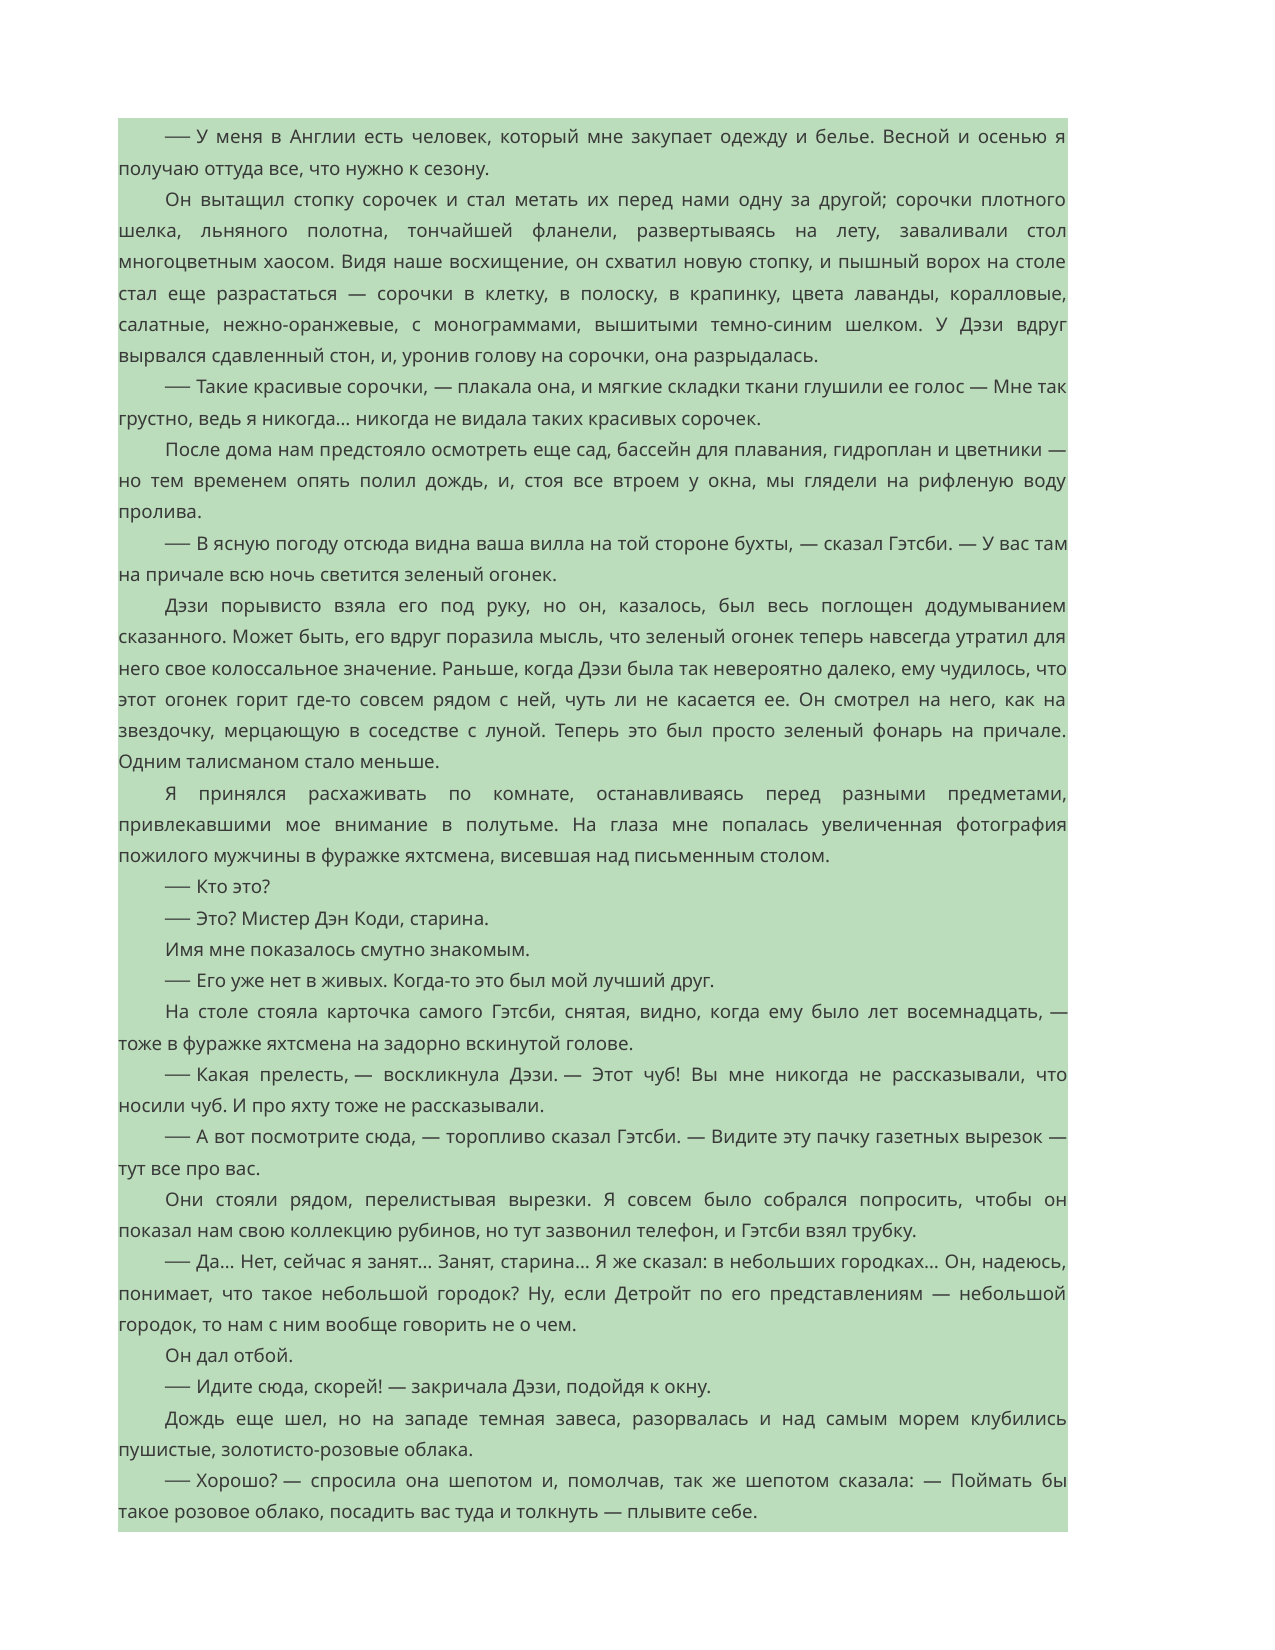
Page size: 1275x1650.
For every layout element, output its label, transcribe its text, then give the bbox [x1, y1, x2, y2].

text — У меня в Англии есть человек, который мне закупает одежду и белье. Весной и осенью я получаю оттуда все, что нужно к сезону. [118, 118, 1068, 181]
text Дэзи порывисто взяла его под руку, но он, казалось, был весь поглощен додумыванием сказанного. Может быть, его вдруг поразила мысль, что зеленый огонек теперь навсегда утратил для него свое колоссальное значение. Раньше, когда Дэзи была так невероятно далеко, ему чудилось, что этот огонек горит где-то совсем рядом с ней, чуть ли не касается ее. Он смотрел на него, как на звездочку, мерцающую в соседстве с луной. Теперь это был просто зеленый фонарь на причале. Одним талисманом стало меньше. [118, 587, 1068, 774]
text — Его уже нет в живых. Когда-то это был мой лучший друг. [118, 962, 1068, 993]
text — В ясную погоду отсюда видна ваша вилла на той стороне бухты, — сказал Гэтсби. — У вас там на причале всю ночь светится зеленый огонек. [118, 524, 1068, 587]
text — Идите сюда, скорей! — закричала Дэзи, подойдя к окну. [118, 1368, 1068, 1399]
text — Какая прелесть, — воскликнула Дэзи. — Этот чуб! Вы мне никогда не рассказывали, что носили чуб. И про яхту тоже не рассказывали. [118, 1056, 1068, 1118]
text Они стояли рядом, перелистывая вырезки. Я совсем было собрался попросить, чтобы он показал нам свою коллекцию рубинов, но тут зазвонил телефон, и Гэтсби взял трубку. [118, 1181, 1068, 1243]
text Дождь еще шел, но на западе темная завеса, разорвалась и над самым морем клубились пушистые, золотисто-розовые облака. [118, 1399, 1068, 1462]
text — Это? Мистер Дэн Коди, старина. [118, 899, 1068, 931]
text — Такие красивые сорочки, — плакала она, и мягкие складки ткани глушили ее голос — Мне так грустно, ведь я никогда… никогда не видала таких красивых сорочек. [118, 368, 1068, 431]
text Он дал отбой. [118, 1337, 1068, 1368]
text — Хорошо? — спросила она шепотом и, помолчав, так же шепотом сказала: — Поймать бы такое розовое облако, посадить вас туда и толкнуть — плывите себе. [118, 1462, 1068, 1524]
text Он вытащил стопку сорочек и стал метать их перед нами одну за другой; сорочки плотного шелка, льняного полотна, тончайшей фланели, развертываясь на лету, заваливали стол многоцветным хаосом. Видя наше восхищение, он схватил новую стопку, и пышный ворох на столе стал еще разрастаться — сорочки в клетку, в полоску, в крапинку, цвета лаванды, коралловые, салатные, нежно-оранжевые, с монограммами, вышитыми темно-синим шелком. У Дэзи вдруг вырвался сдавленный стон, и, уронив голову на сорочки, она разрыдалась. [118, 181, 1068, 368]
text После дома нам предстояло осмотреть еще сад, бассейн для плавания, гидроплан и цветники — но тем временем опять полил дождь, и, стоя все втроем у окна, мы глядели на рифленую воду пролива. [118, 431, 1068, 524]
text — А вот посмотрите сюда, — торопливо сказал Гэтсби. — Видите эту пачку газетных вырезок — тут все про вас. [118, 1118, 1068, 1181]
text Я принялся расхаживать по комнате, останавливаясь перед разными предметами, привлекавшими мое внимание в полутьме. На глаза мне попалась увеличенная фотография пожилого мужчины в фуражке яхтсмена, висевшая над письменным столом. [118, 774, 1068, 868]
text Имя мне показалось смутно знакомым. [118, 931, 1068, 962]
text — Да… Нет, сейчас я занят… Занят, старина… Я же сказал: в небольших городках… Он, надеюсь, понимает, что такое небольшой городок? Ну, если Детройт по его представлениям — небольшой городок, то нам с ним вообще говорить не о чем. [118, 1243, 1068, 1337]
text На столе стояла карточка самого Гэтсби, снятая, видно, когда ему было лет восемнадцать, — тоже в фуражке яхтсмена на задорно вскинутой голове. [118, 993, 1068, 1056]
text — Кто это? [118, 868, 1068, 899]
